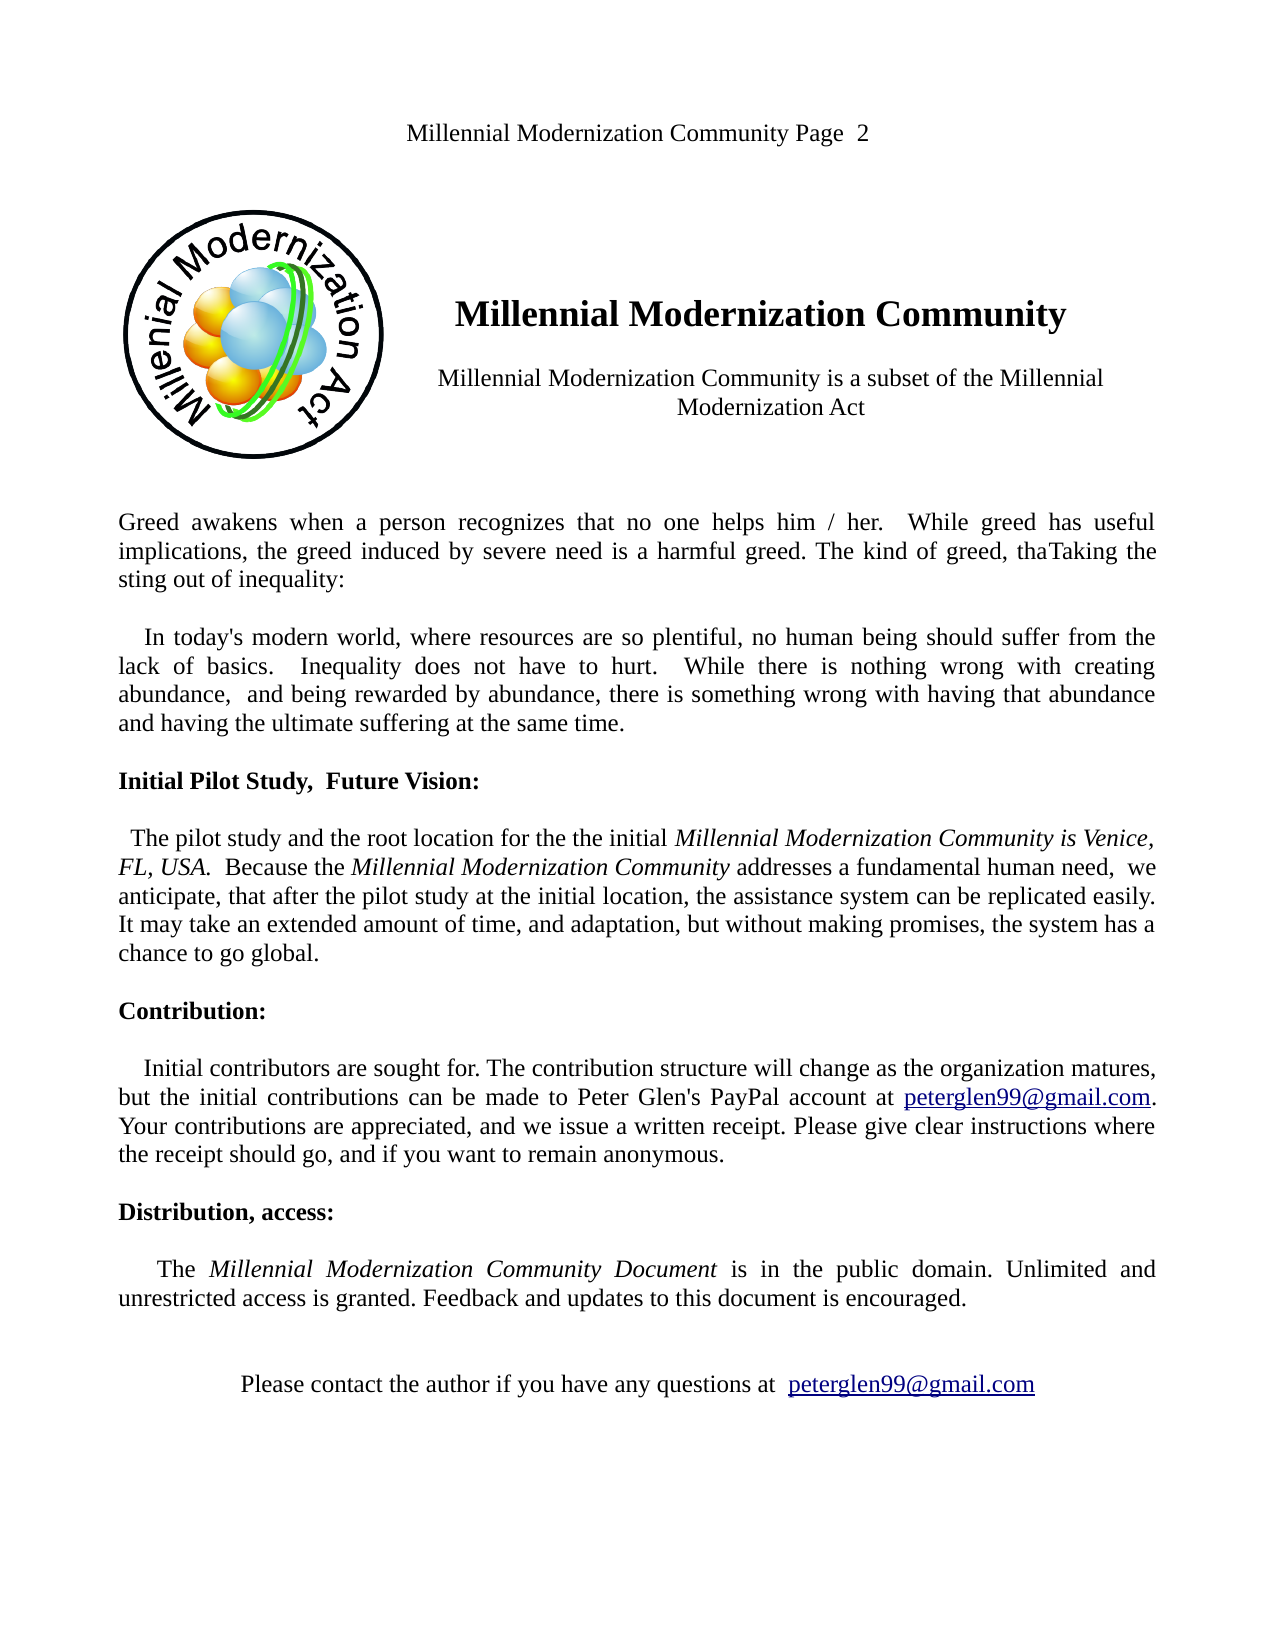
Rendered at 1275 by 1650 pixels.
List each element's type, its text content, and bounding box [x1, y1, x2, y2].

text Please contact the author if you have any questions at peterglen99@gmail.com [118, 1369, 1157, 1398]
text Millennial Modernization Community [385, 291, 1157, 334]
text Distribution, access: [118, 1197, 1157, 1226]
text In today's modern world, where resources are so plentiful, no human being should suffer from the lack of basics. Inequality does not have to hurt. While there is nothing wrong with creating abundance, and being rewarded by abundance, there is something wrong with having that abundance and having the ultimate suffering at the same time. [118, 622, 1157, 737]
text Contribution: [118, 996, 1157, 1024]
text The Millennial Modernization Community Document is in the public domain. Unlimited and unrestricted access is granted. Feedback and updates to this document is encouraged. [118, 1254, 1157, 1312]
text Greed awakens when a person recognizes that no one helps him / her. While greed has useful implications, the greed induced by severe need is a harmful greed. The kind of greed, thaTaking the sting out of inequality: [118, 507, 1157, 593]
text Initial contributors are sought for. The contribution structure will change as the organization matures, but the initial contributions can be made to Peter Glen's PayPal account at peterglen99@gmail.com. Your contributions are appreciated, and we issue a written receipt. Please give clear instructions where the receipt should go, and if you want to remain anonymous. [118, 1053, 1157, 1168]
text Millennial Modernization Community is a subset of the Millennial Modernization Act [385, 363, 1157, 421]
picture [121, 205, 385, 462]
text The pilot study and the root location for the the initial Millennial Modernization Community is Venice, FL, USA. Because the Millennial Modernization Community addresses a fundamental human need, we anticipate, that after the pilot study at the initial location, the assistance system can be replicated easily. It may take an extended amount of time, and adaptation, but without making promises, the system has a chance to go global. [118, 823, 1157, 967]
text Initial Pilot Study, Future Vision: [118, 766, 1157, 794]
